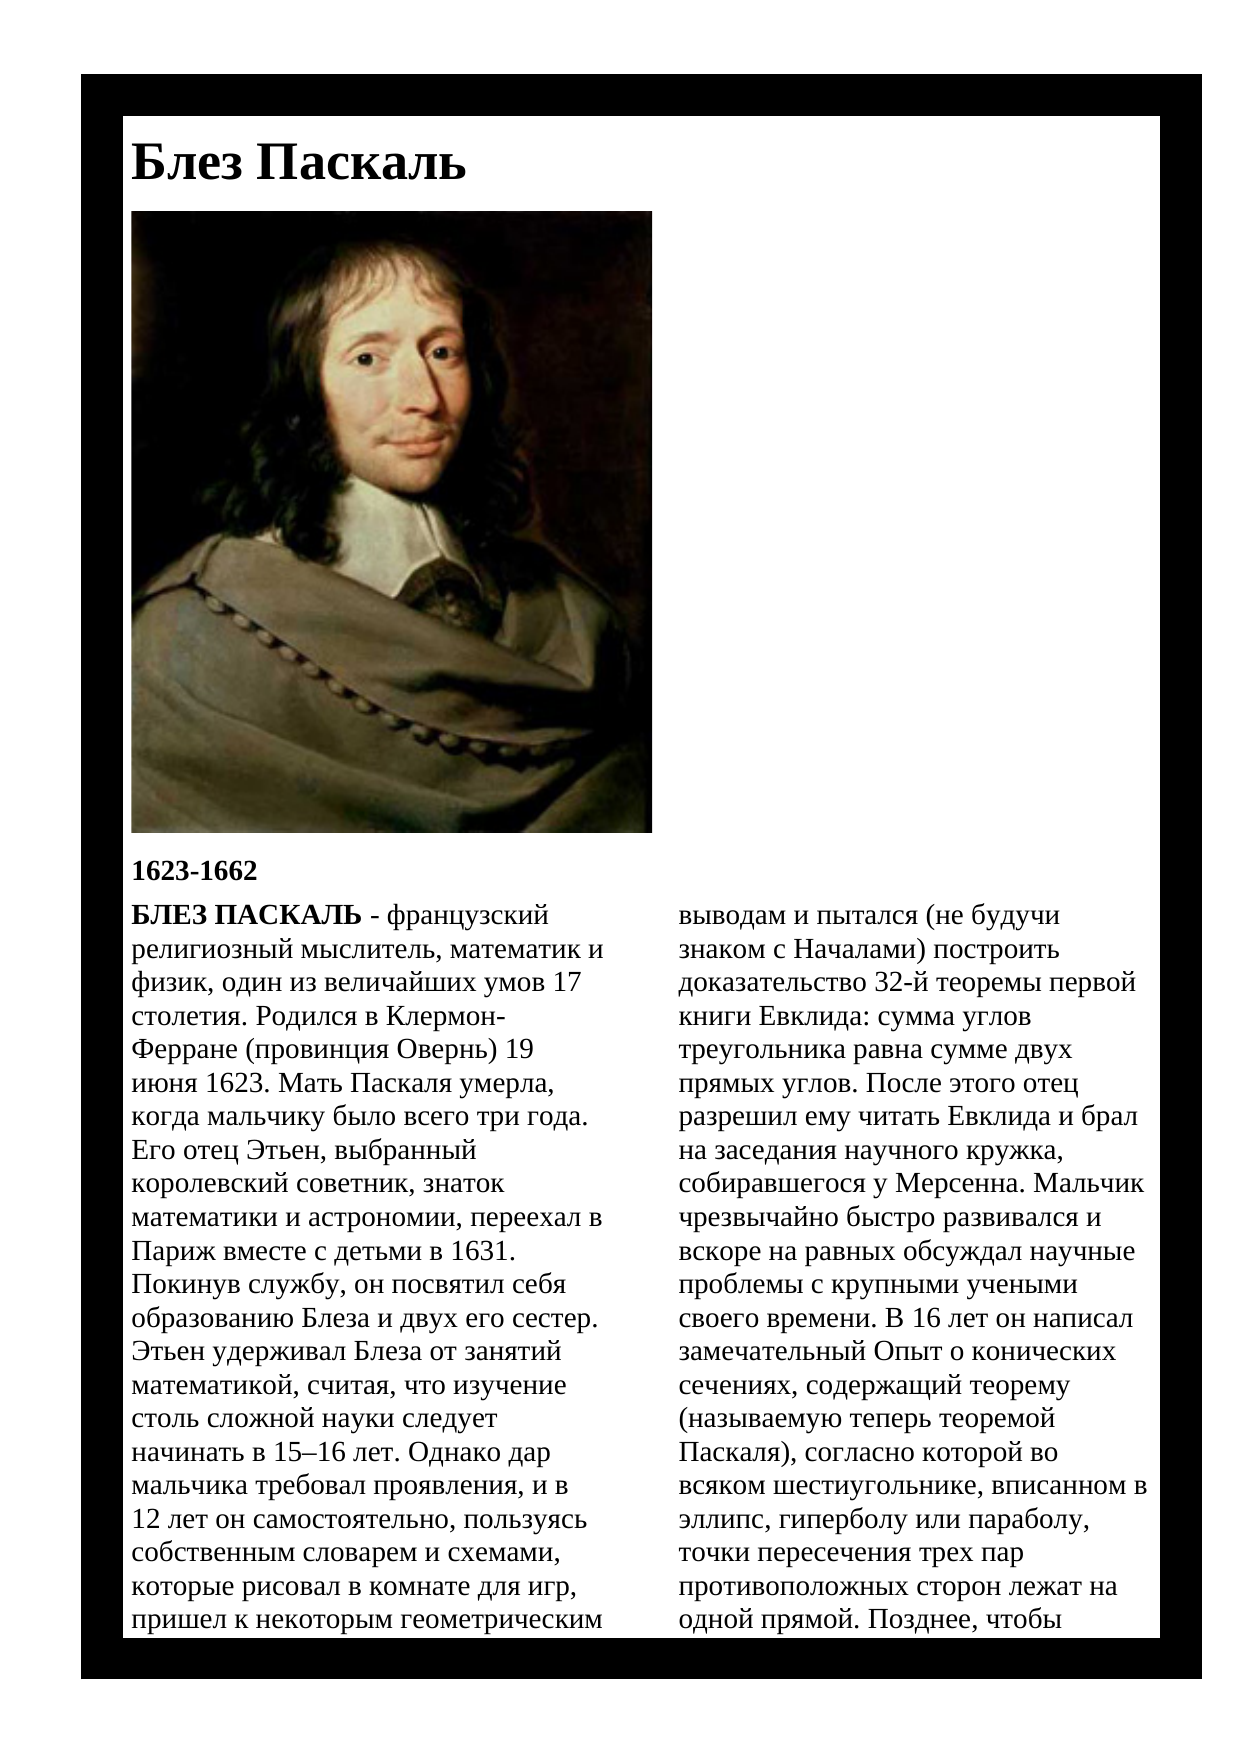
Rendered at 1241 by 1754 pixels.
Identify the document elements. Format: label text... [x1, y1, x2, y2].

subtitle Блез Паскаль [131, 128, 1152, 191]
subtitle 1623-1662 [131, 853, 1152, 887]
subtitle выводам и пытался (не будучи знаком с Началами) построить доказательство 32-й теоремы первой книги Евклида: сумма углов треугольника равна сумме двух прямых углов. После этого отец разрешил ему читать Евклида и брал на заседания научного кружка, собиравшегося у Мерсенна. Мальчик чрезвычайно быстро развивался и вскоре на равных обсуждал научные проблемы с крупными учеными своего времени. В 16 лет он написал замечательный Опыт о конических сечениях, содержащий теорему (называемую теперь теоремой Паскаля), согласно которой во всяком шестиугольнике, вписанном в эллипс, гиперболу или параболу, точки пересечения трех пар противоположных сторон лежат на одной прямой. Позднее, чтобы [678, 897, 1152, 1635]
subtitle БЛЕЗ ПАСКАЛЬ - французский религиозный мыслитель, математик и физик, один из величайших умов 17 столетия. Родился в Клермон-Ферране (провинция Овернь) 19 июня 1623. Мать Паскаля умерла, когда мальчику было всего три года. Его отец Этьен, выбранный королевский советник, знаток математики и астрономии, переехал в Париж вместе с детьми в 1631. Покинув службу, он посвятил себя образованию Блеза и двух его сестер. Этьен удерживал Блеза от занятий математикой, считая, что изучение столь сложной науки следует начинать в 15–16 лет. Однако дар мальчика требовал проявления, и в 12 лет он самостоятельно, пользуясь собственным словарем и схемами, которые рисовал в комнате для игр, пришел к некоторым геометрическим [131, 897, 604, 1635]
